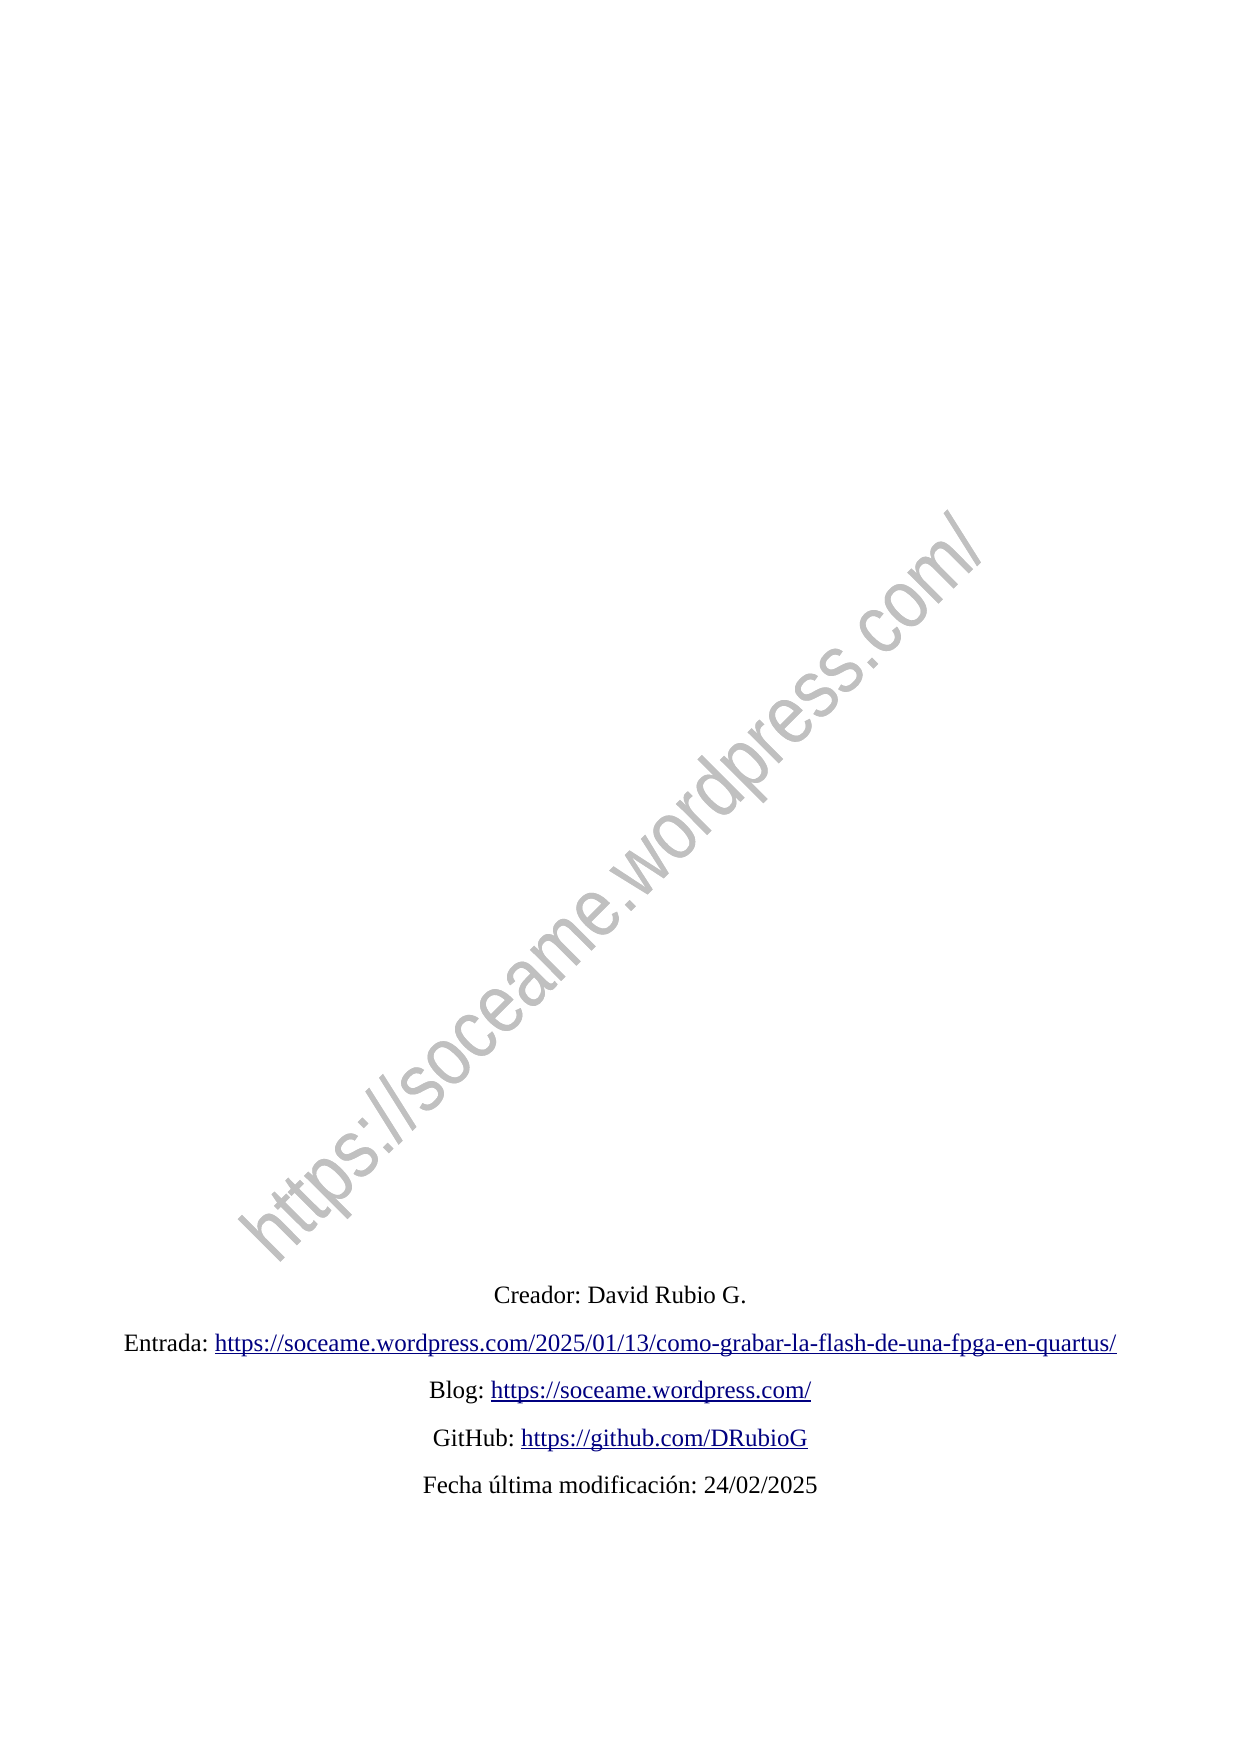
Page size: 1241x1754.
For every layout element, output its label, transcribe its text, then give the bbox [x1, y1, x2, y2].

text GitHub: https://github.com/DRubioG [118, 1423, 1122, 1452]
text Entrada: https://soceame.wordpress.com/2025/01/13/como-grabar-la-flash-de-una-fpga-en-quartus/ [118, 1328, 1122, 1357]
text Creador: David Rubio G. [118, 1280, 1122, 1309]
text Blog: https://soceame.wordpress.com/ [118, 1375, 1122, 1404]
text Fecha última modificación: 24/02/2025 [118, 1471, 1122, 1499]
